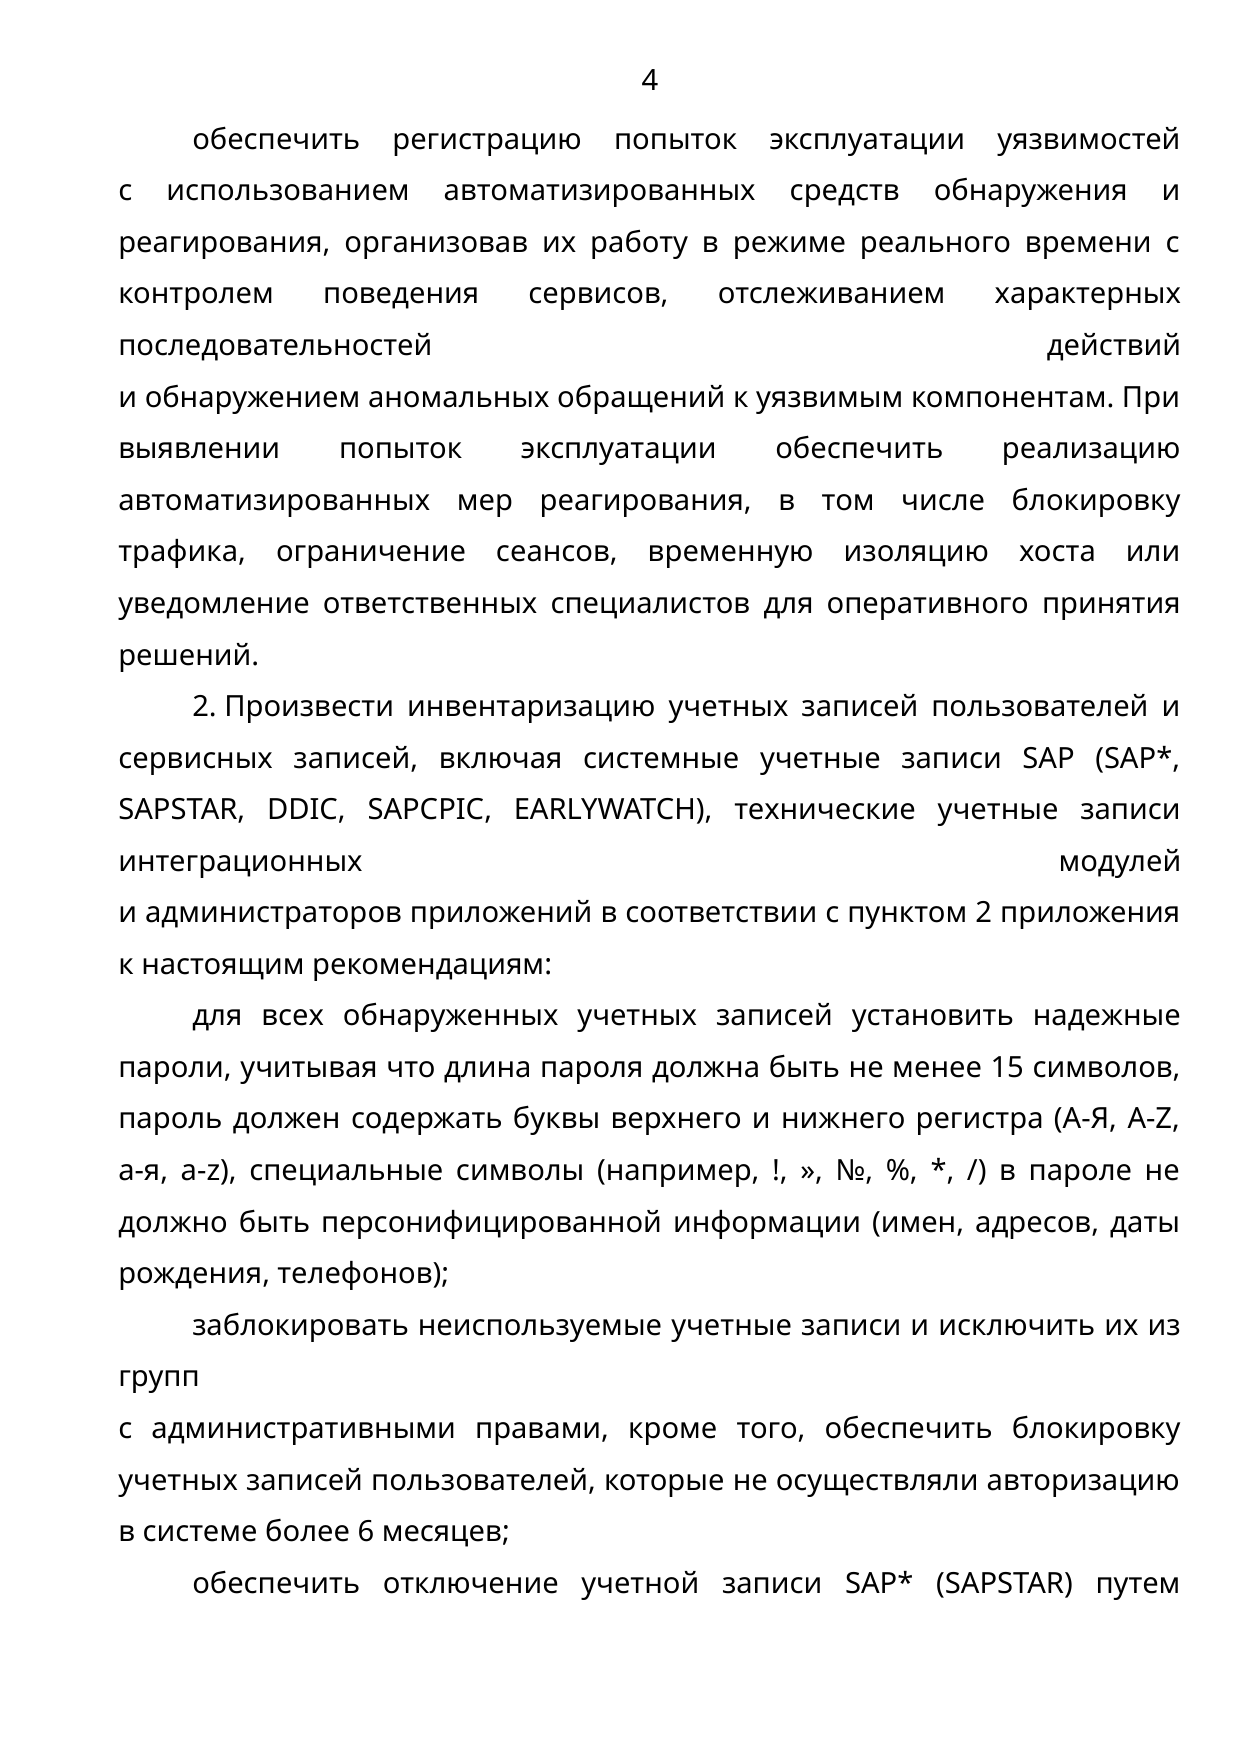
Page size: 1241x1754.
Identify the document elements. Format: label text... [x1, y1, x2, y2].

text 2. Произвести инвентаризацию учетных записей пользователей и сервисных записей, включая системные учетные записи SAP (SAP*, SAPSTAR, DDIC, SAPCPIC, EARLYWATCH), технические учетные записи интеграционных модулей и администраторов приложений в соответствии с пунктом 2 приложения к настоящим рекомендациям: [118, 685, 1181, 983]
text обеспечить отключение учетной записи SAP* (SAPSTAR) путем [118, 1562, 1181, 1602]
text заблокировать неиспользуемые учетные записи и исключить их из групп с административными правами, кроме того, обеспечить блокировку учетных записей пользователей, которые не осуществляли авторизацию в системе более 6 месяцев; [118, 1304, 1181, 1550]
text для всех обнаруженных учетных записей установить надежные пароли, учитывая что длина пароля должна быть не менее 15 символов, пароль должен содержать буквы верхнего и нижнего регистра (А-Я, A-Z, а-я, a-z), специальные символы (например, !, », №, %, *, /) в пароле не должно быть персонифицированной информации (имен, адресов, даты рождения, телефонов); [118, 995, 1181, 1292]
text обеспечить регистрацию попыток эксплуатации уязвимостей с использованием автоматизированных средств обнаружения и реагирования, организовав их работу в режиме реального времени с контролем поведения сервисов, отслеживанием характерных последовательностей действий и обнаружением аномальных обращений к уязвимым компонентам. При выявлении попыток эксплуатации обеспечить реализацию автоматизированных мер реагирования, в том числе блокировку трафика, ограничение сеансов, временную изоляцию хоста или уведомление ответственных специалистов для оперативного принятия решений. [118, 118, 1181, 673]
